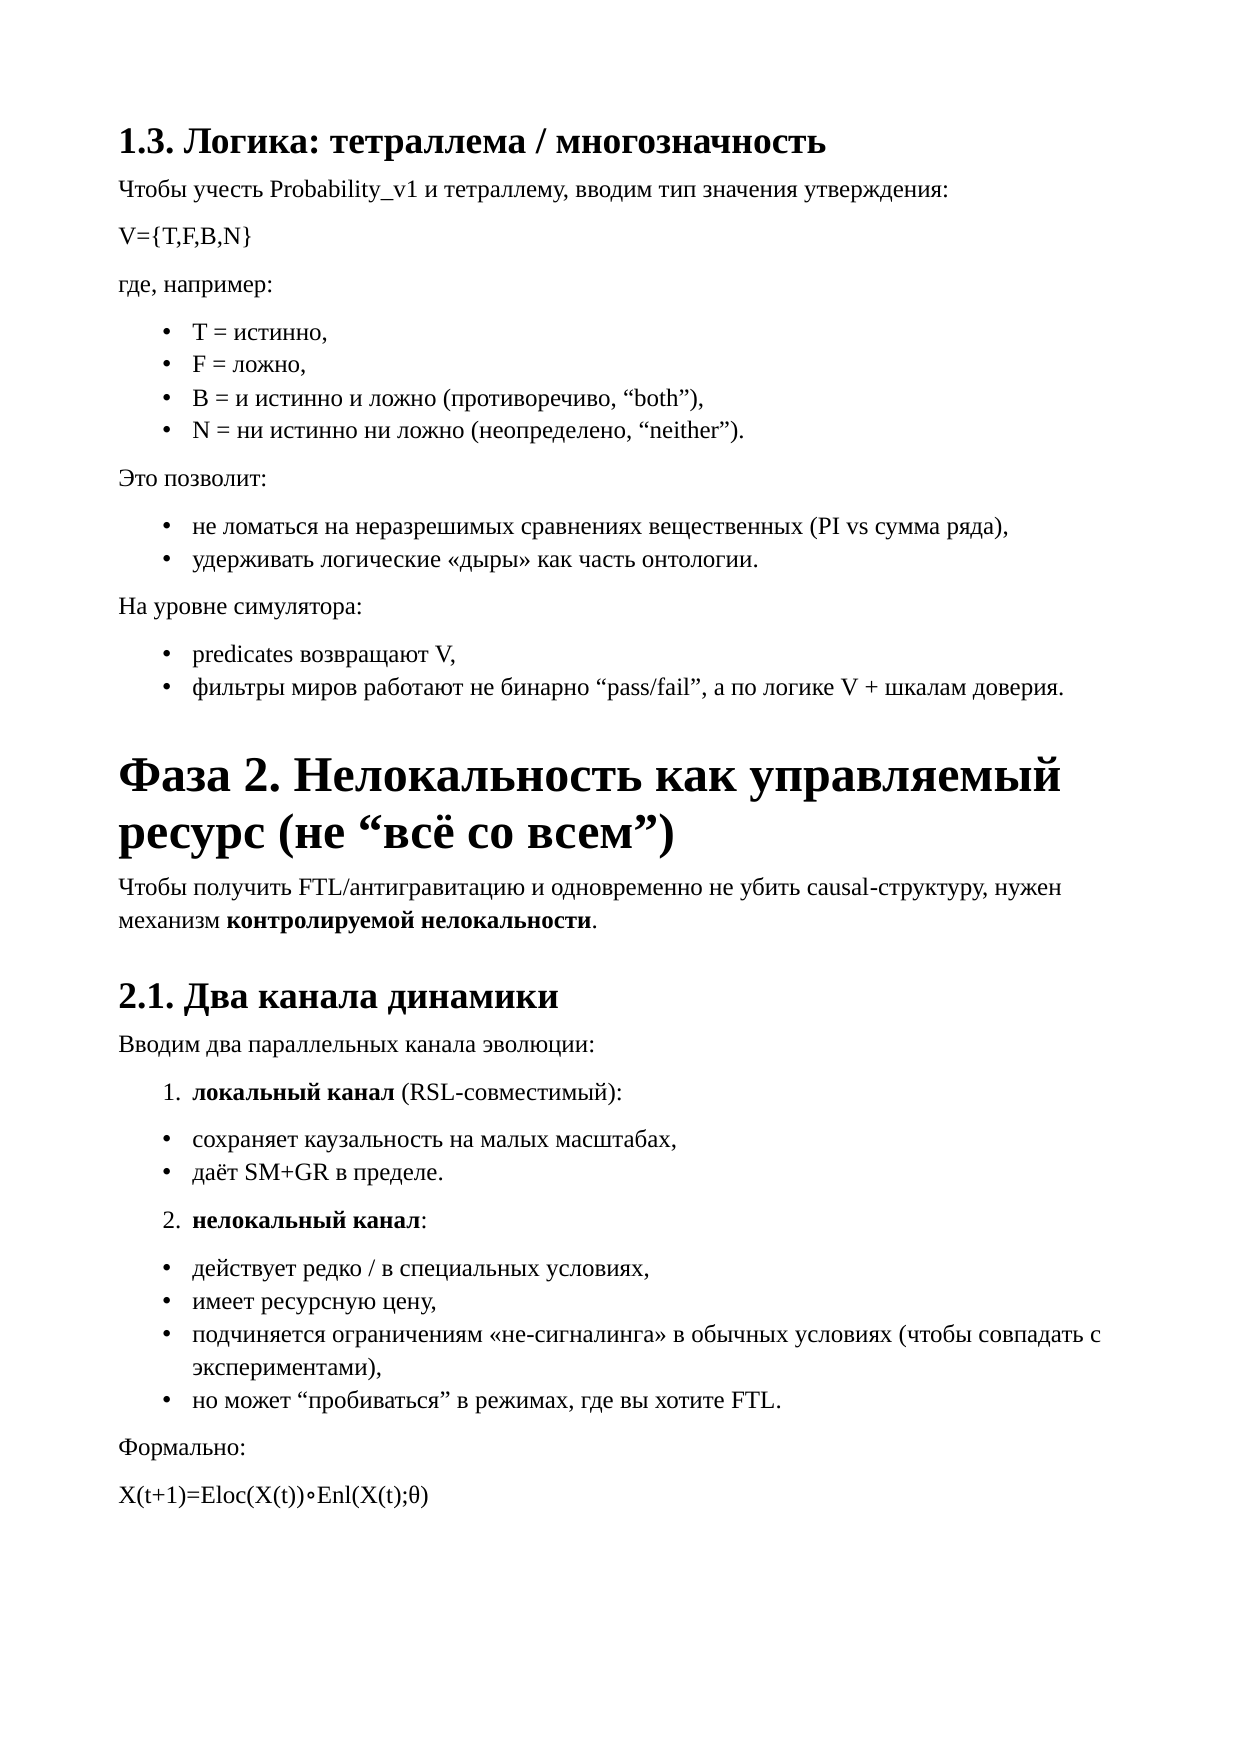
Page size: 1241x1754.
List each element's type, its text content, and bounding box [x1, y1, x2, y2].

list N = ни истинно ни ложно (неопределено, “neither”). [162, 416, 1122, 444]
list удерживать логические «дыры» как часть онтологии. [162, 544, 1122, 573]
subtitle Фаза 2. Нелокальность как управляемый ресурс (не “всё со всем”) [118, 745, 1122, 860]
text где, например: [118, 269, 1122, 298]
list сохраняет каузальность на малых масштабах, [162, 1124, 1122, 1153]
list фильтры миров работают не бинарно “pass/fail”, а по логике V + шкалам доверия. [162, 672, 1122, 701]
list не ломаться на неразрешимых сравнениях вещественных (PI vs сумма ряда), [162, 511, 1122, 539]
list B = и истинно и ложно (противоречиво, “both”), [162, 383, 1122, 411]
text Это позволит: [118, 463, 1122, 492]
list T = истинно, [162, 317, 1122, 345]
list F = ложно, [162, 349, 1122, 378]
list но может “пробиваться” в режимах, где вы хотите FTL. [162, 1385, 1122, 1413]
subtitle 2.1. Два канала динамики [118, 974, 1122, 1017]
list подчиняется ограничениям «не‑сигналинга» в обычных условиях (чтобы совпадать с экспериментами), [162, 1319, 1122, 1381]
text V={T,F,B,N} [118, 221, 1122, 250]
text На уровне симулятора: [118, 591, 1122, 620]
list predicates возвращают V, [162, 639, 1122, 668]
text Формально: [118, 1432, 1122, 1461]
list нелокальный канал: [162, 1205, 1122, 1234]
list действует редко / в специальных условиях, [162, 1253, 1122, 1281]
text X(t+1)=Eloc(X(t))∘Enl(X(t);θ) [118, 1480, 1122, 1509]
list локальный канал (RSL‑совместимый): [162, 1077, 1122, 1106]
list имеет ресурсную цену, [162, 1286, 1122, 1314]
text Чтобы получить FTL/антигравитацию и одновременно не убить causal‑структуру, нужен механизм контролируемой нелокальности. [118, 872, 1122, 934]
text Чтобы учесть Probability_v1 и тетраллему, вводим тип значения утверждения: [118, 174, 1122, 202]
subtitle 1.3. Логика: тетраллема / многозначность [118, 118, 1122, 161]
list даёт SM+GR в пределе. [162, 1157, 1122, 1186]
text Вводим два параллельных канала эволюции: [118, 1029, 1122, 1058]
